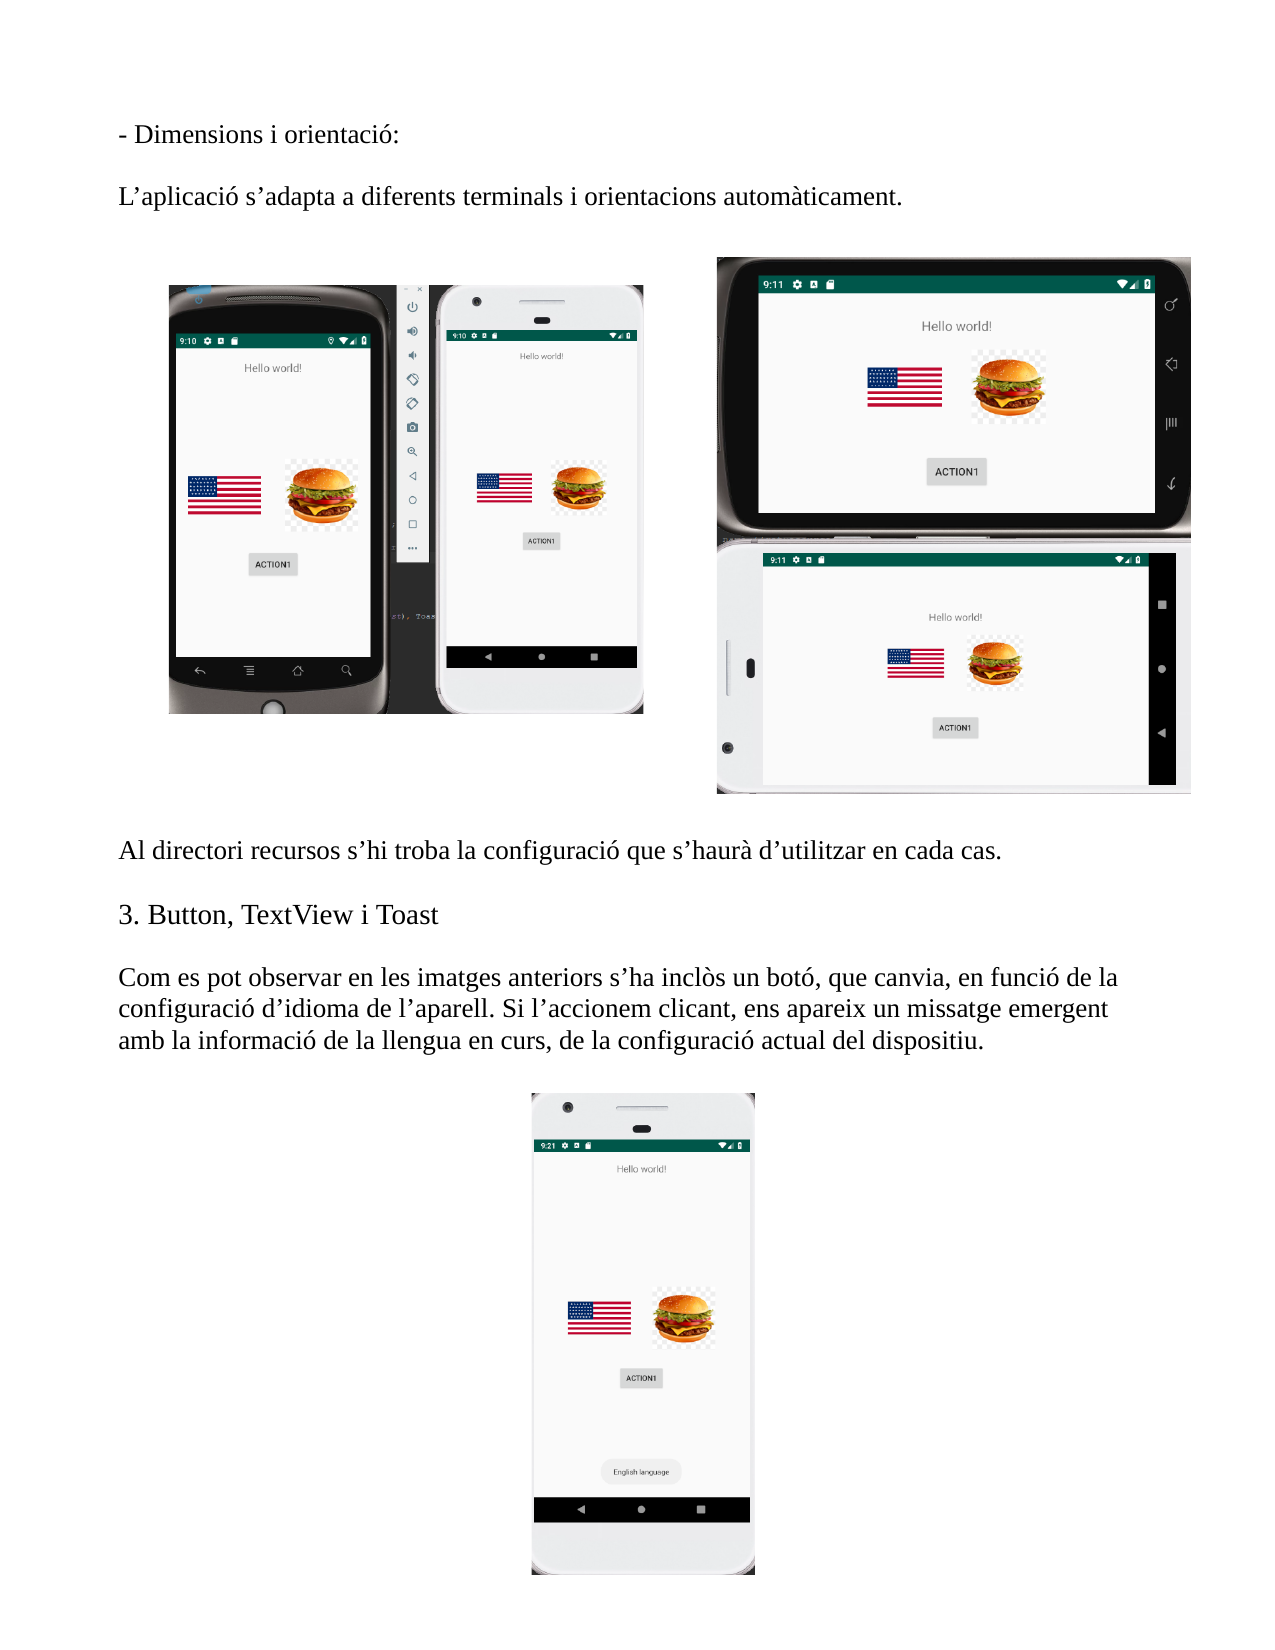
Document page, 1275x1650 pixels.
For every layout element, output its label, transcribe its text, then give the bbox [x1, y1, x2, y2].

text Al directori recursos s’hi troba la configuració que s’haurà d’utilitzar en cada cas. [118, 834, 1157, 866]
picture [716, 257, 1191, 794]
picture [168, 285, 644, 714]
text - Dimensions i orientació: [118, 118, 1157, 149]
text L’aplicació s’adapta a diferents terminals i orientacions automàticament. [118, 180, 1157, 212]
picture [531, 1093, 755, 1575]
text 3. Button, TextView i Toast [118, 897, 1157, 930]
text Com es pot observar en les imatges anteriors s’ha inclòs un botó, que canvia, en funció de la configuració d’idioma de l’aparell. Si l’accionem clicant, ens apareix un missatge emergent amb la informació de la llengua en curs, de la configuració actual del dispositiu. [118, 961, 1157, 1055]
